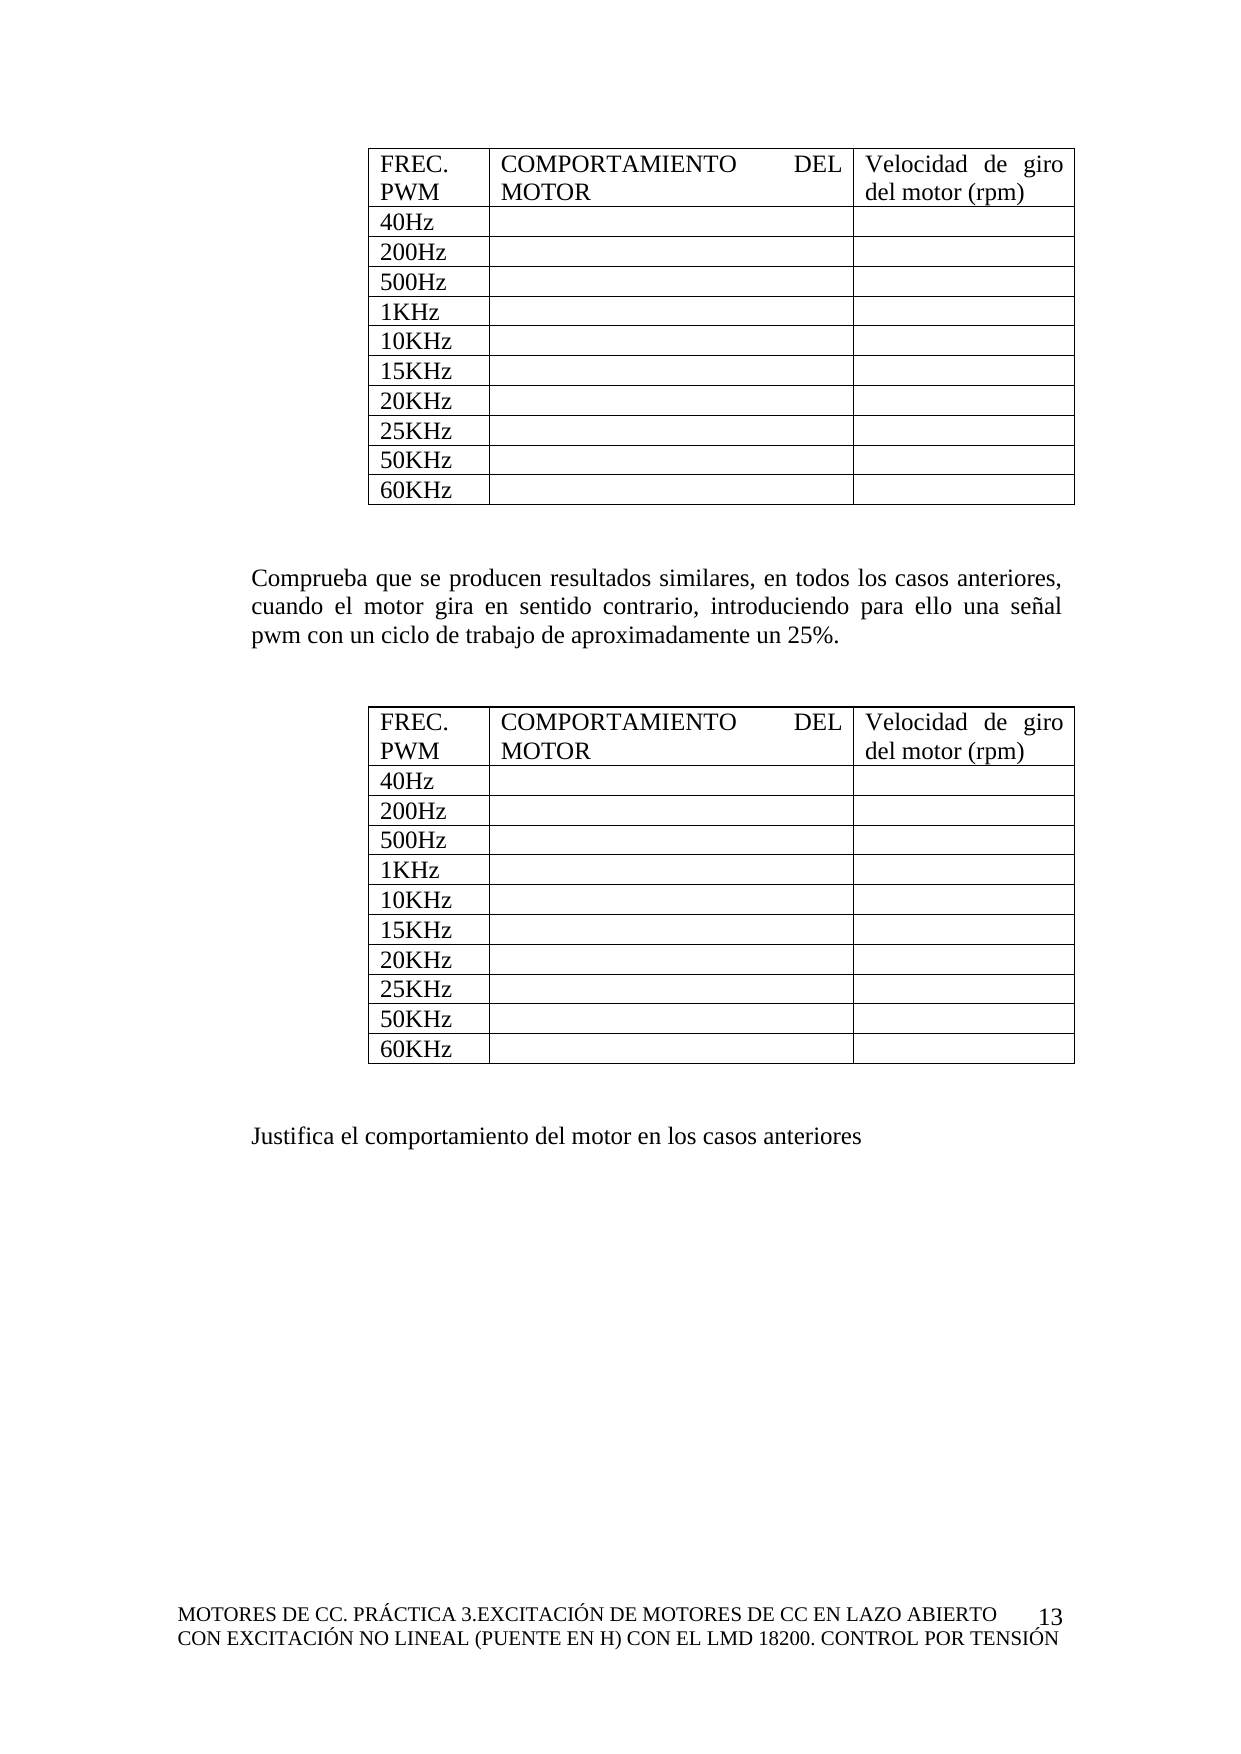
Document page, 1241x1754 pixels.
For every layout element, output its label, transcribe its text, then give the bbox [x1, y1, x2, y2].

table_cell [490, 1034, 853, 1063]
table_cell [854, 326, 1074, 355]
table_cell 1KHz [369, 855, 489, 884]
table_cell 40Hz [369, 207, 489, 236]
table_cell [490, 326, 853, 355]
table_cell 15KHz [369, 356, 489, 385]
table_cell [490, 207, 853, 236]
table_header COMPORTAMIENTO DEL MOTOR [490, 149, 853, 206]
table_cell [854, 796, 1074, 824]
table_cell 20KHz [369, 945, 489, 973]
table_cell [854, 766, 1074, 795]
table_cell 10KHz [369, 326, 489, 355]
table_cell [854, 416, 1074, 444]
table_cell [490, 826, 853, 854]
table_header Velocidad de giro del motor (rpm) [854, 149, 1074, 206]
table_cell [854, 885, 1074, 914]
table_cell [854, 945, 1074, 973]
table_cell [854, 915, 1074, 944]
table_cell [854, 1004, 1074, 1033]
table_cell 500Hz [369, 267, 489, 296]
table_cell 50KHz [369, 446, 489, 474]
table_cell 200Hz [369, 237, 489, 266]
table_cell [490, 766, 853, 795]
table_cell [854, 975, 1074, 1003]
table_cell 500Hz [369, 826, 489, 854]
table_cell [854, 267, 1074, 296]
table_cell [490, 915, 853, 944]
table_cell [490, 386, 853, 415]
table_cell 25KHz [369, 416, 489, 444]
table_cell 60KHz [369, 1034, 489, 1063]
table_cell [854, 297, 1074, 325]
table_cell [854, 855, 1074, 884]
table_cell [490, 975, 853, 1003]
table_cell [854, 237, 1074, 266]
text Justifica el comportamiento del motor en los casos anteriores [251, 1121, 1063, 1150]
table_cell [490, 267, 853, 296]
table_cell [490, 237, 853, 266]
table_cell [490, 356, 853, 385]
table_cell [854, 446, 1074, 474]
table_cell 15KHz [369, 915, 489, 944]
table_header Velocidad de giro del motor (rpm) [854, 708, 1074, 765]
table_cell [854, 475, 1074, 504]
table_header COMPORTAMIENTO DEL MOTOR [490, 708, 853, 765]
table_cell 60KHz [369, 475, 489, 504]
table_cell 25KHz [369, 975, 489, 1003]
table_cell [490, 885, 853, 914]
table_cell 20KHz [369, 386, 489, 415]
table_cell [490, 1004, 853, 1033]
table_cell 50KHz [369, 1004, 489, 1033]
text Comprueba que se producen resultados similares, en todos los casos anteriores, cuando el motor gira en sentido contrario, introduciendo para ello una señal pwm con un ciclo de trabajo de aproximadamente un 25%. [251, 563, 1063, 649]
table_cell [490, 796, 853, 824]
table_cell [490, 446, 853, 474]
table_cell [490, 855, 853, 884]
table_cell [854, 356, 1074, 385]
table_header FREC. PWM [369, 708, 489, 765]
table_cell [854, 207, 1074, 236]
table_cell 200Hz [369, 796, 489, 824]
table_header FREC. PWM [369, 149, 489, 206]
table_cell [854, 386, 1074, 415]
table_cell [490, 416, 853, 444]
table_cell 40Hz [369, 766, 489, 795]
table_cell [854, 1034, 1074, 1063]
table_cell [854, 826, 1074, 854]
table_cell 10KHz [369, 885, 489, 914]
table_cell [490, 945, 853, 973]
table_cell 1KHz [369, 297, 489, 325]
table_cell [490, 297, 853, 325]
table_cell [490, 475, 853, 504]
